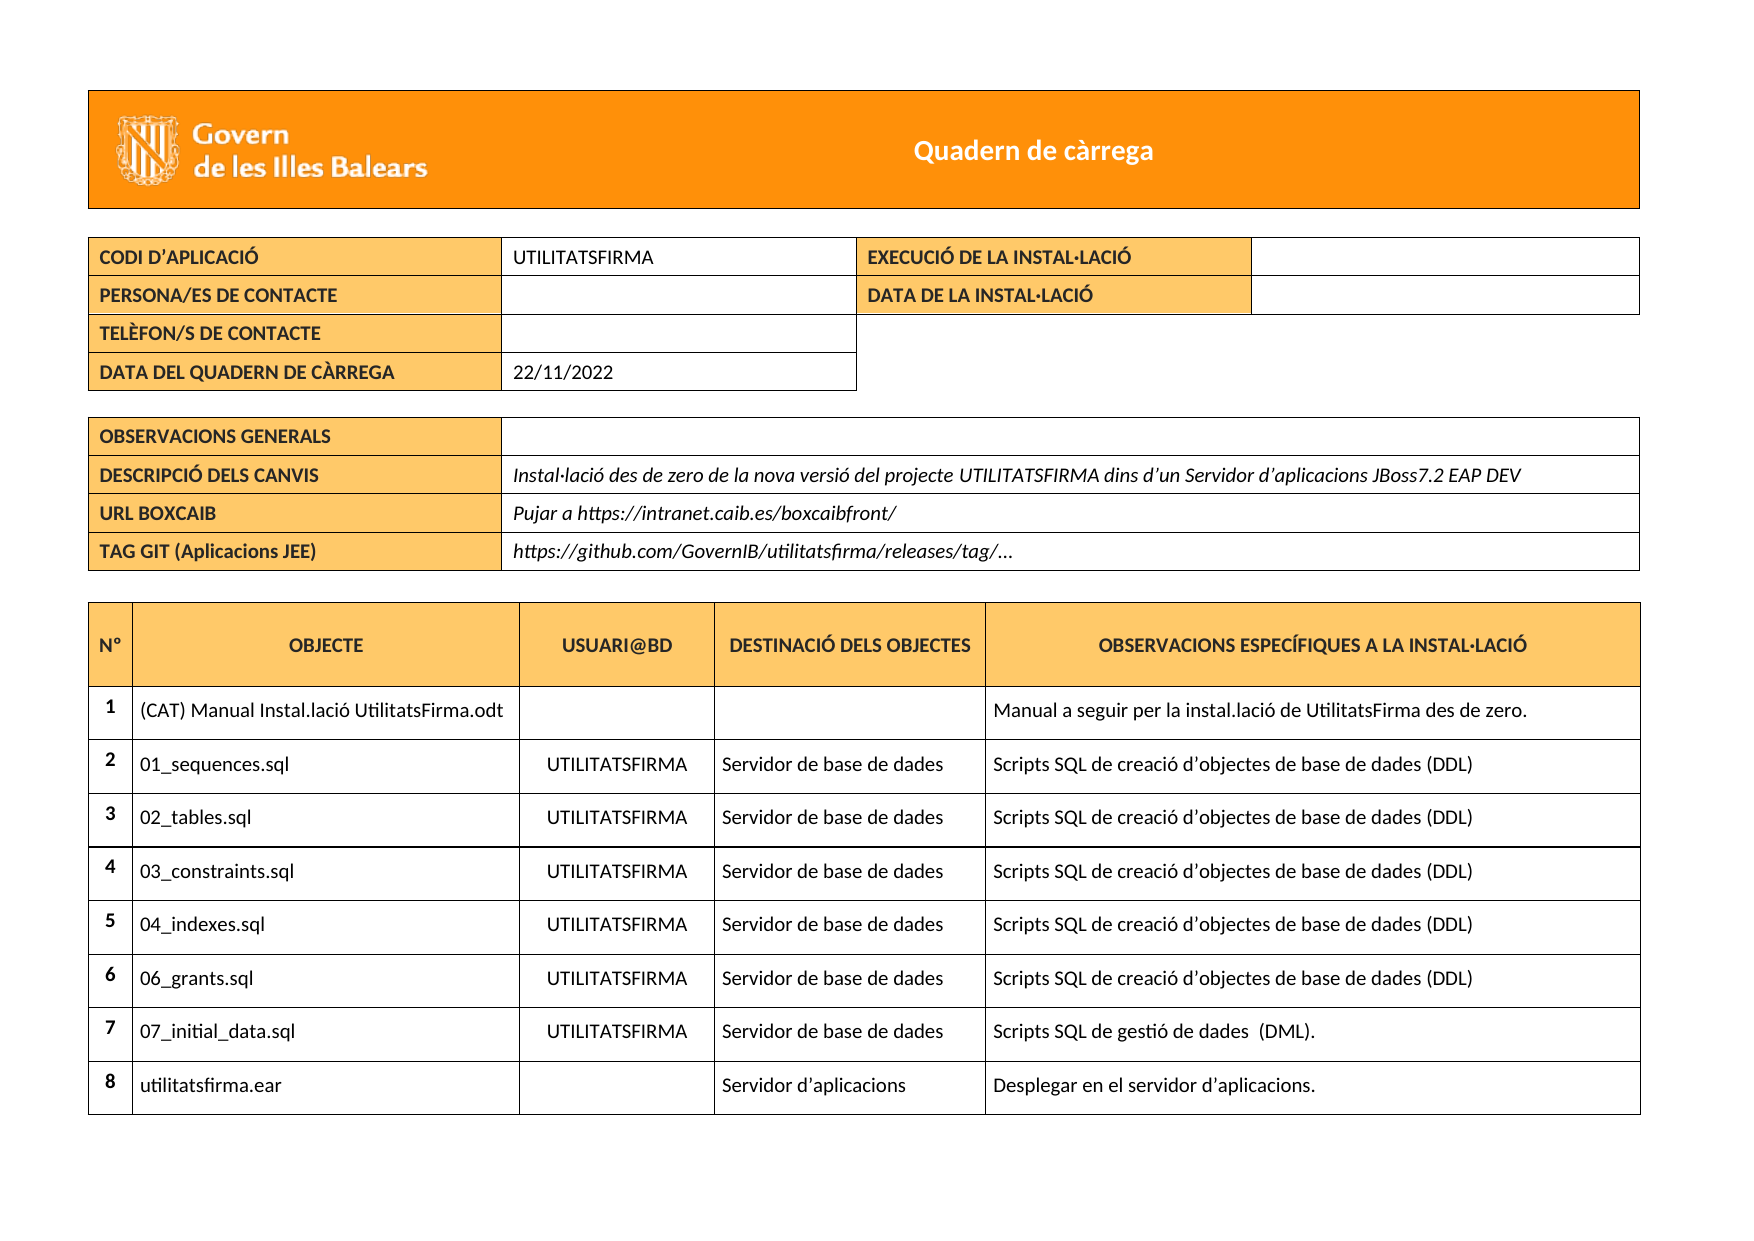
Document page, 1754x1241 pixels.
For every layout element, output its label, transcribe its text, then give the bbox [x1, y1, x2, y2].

table_header DESTINACIÓ DELS OBJECTES [715, 603, 985, 686]
table_header Nº [89, 603, 132, 686]
table_cell https://github.com/GovernIB/utilitatsfirma/releases/tag/... [502, 533, 1639, 570]
table_cell 04_indexes.sql [133, 901, 519, 953]
table_cell Desplegar en el servidor d’aplicacions. [986, 1062, 1640, 1114]
table_cell DESCRIPCIÓ DELS CANVIS [89, 456, 501, 493]
table_cell Instal·lació des de zero de la nova versió del projecte UTILITATSFIRMA dins d’un Servidor d’aplicacions JBoss7.2 EAP DEV [502, 456, 1639, 493]
table_cell PERSONA/ES DE CONTACTE [89, 276, 501, 313]
table_header OBJECTE [133, 603, 519, 686]
table_cell 01_sequences.sql [133, 740, 519, 793]
table_cell UTILITATSFIRMA [520, 794, 714, 846]
table_cell 02_tables.sql [133, 794, 519, 846]
table_cell Scripts SQL de creació d’objectes de base de dades (DDL) [986, 848, 1640, 900]
table_cell UTILITATSFIRMA [520, 901, 714, 953]
table_cell Manual a seguir per la instal.lació de UtilitatsFirma des de zero. [986, 687, 1640, 739]
table_header [1252, 238, 1639, 275]
table_cell [715, 687, 985, 739]
table_header OBSERVACIONS GENERALS [89, 418, 501, 455]
table_cell [857, 315, 1251, 352]
table_header OBSERVACIONS ESPECÍFIQUES A LA INSTAL·LACIÓ [986, 603, 1640, 686]
table_cell Servidor de base de dades [715, 794, 985, 846]
table_cell UTILITATSFIRMA [520, 848, 714, 900]
table_cell Scripts SQL de creació d’objectes de base de dades (DDL) [986, 740, 1640, 793]
table_cell URL BOXCAIB [89, 494, 501, 532]
table_cell Scripts SQL de creació d’objectes de base de dades (DDL) [986, 901, 1640, 953]
table_cell [520, 1062, 714, 1114]
table_cell UTILITATSFIRMA [520, 740, 714, 793]
table_cell [1251, 352, 1639, 390]
table_cell Pujar a https://intranet.caib.es/boxcaibfront/ [502, 494, 1639, 532]
table_cell TELÈFON/S DE CONTACTE [89, 315, 501, 352]
table_cell 07_initial_data.sql [133, 1008, 519, 1061]
table_header USUARI@BD [520, 603, 714, 686]
table_header UTILITATSFIRMA [502, 238, 856, 275]
table_cell Servidor de base de dades [715, 848, 985, 900]
table_cell 22/11/2022 [502, 353, 856, 390]
table_header [89, 91, 428, 109]
table_cell Scripts SQL de creació d’objectes de base de dades (DDL) [986, 794, 1640, 846]
table_cell 7 [89, 1008, 132, 1061]
table_cell Servidor de base de dades [715, 1008, 985, 1061]
table_header [89, 110, 428, 208]
table_header Quadern de càrrega [428, 110, 1639, 208]
table_cell UTILITATSFIRMA [520, 1008, 714, 1061]
table_cell 8 [89, 1062, 132, 1114]
table_cell Servidor de base de dades [715, 740, 985, 793]
table_cell Servidor de base de dades [715, 901, 985, 953]
table_cell 5 [89, 901, 132, 953]
table_cell 6 [89, 955, 132, 1007]
table_header [502, 418, 1639, 455]
table_header [428, 91, 1639, 109]
table_cell UTILITATSFIRMA [520, 955, 714, 1007]
table_cell DATA DE LA INSTAL·LACIÓ [857, 276, 1251, 313]
table_cell 06_grants.sql [133, 955, 519, 1007]
table_cell [857, 352, 1251, 390]
table_cell 4 [89, 848, 132, 900]
table_cell [1251, 315, 1639, 352]
table_cell utilitatsfirma.ear [133, 1062, 519, 1114]
table_cell 1 [89, 687, 132, 739]
picture [91, 109, 474, 195]
table_cell TAG GIT (Aplicacions JEE) [89, 533, 501, 570]
table_cell [520, 687, 714, 739]
table_cell [1252, 276, 1639, 313]
table_cell (CAT) Manual Instal.lació UtilitatsFirma.odt [133, 687, 519, 739]
table_cell Servidor d’aplicacions [715, 1062, 985, 1114]
table_cell 03_constraints.sql [133, 848, 519, 900]
table_cell 3 [89, 794, 132, 846]
table_cell 2 [89, 740, 132, 793]
table_cell Scripts SQL de creació d’objectes de base de dades (DDL) [986, 955, 1640, 1007]
table_cell [502, 315, 856, 352]
table_cell Servidor de base de dades [715, 955, 985, 1007]
table_cell [502, 276, 856, 313]
table_cell DATA DEL QUADERN DE CÀRREGA [89, 353, 501, 390]
table_cell Scripts SQL de gestió de dades (DML). [986, 1008, 1640, 1061]
table_header CODI D’APLICACIÓ [89, 238, 501, 275]
table_header EXECUCIÓ DE LA INSTAL·LACIÓ [857, 238, 1251, 275]
